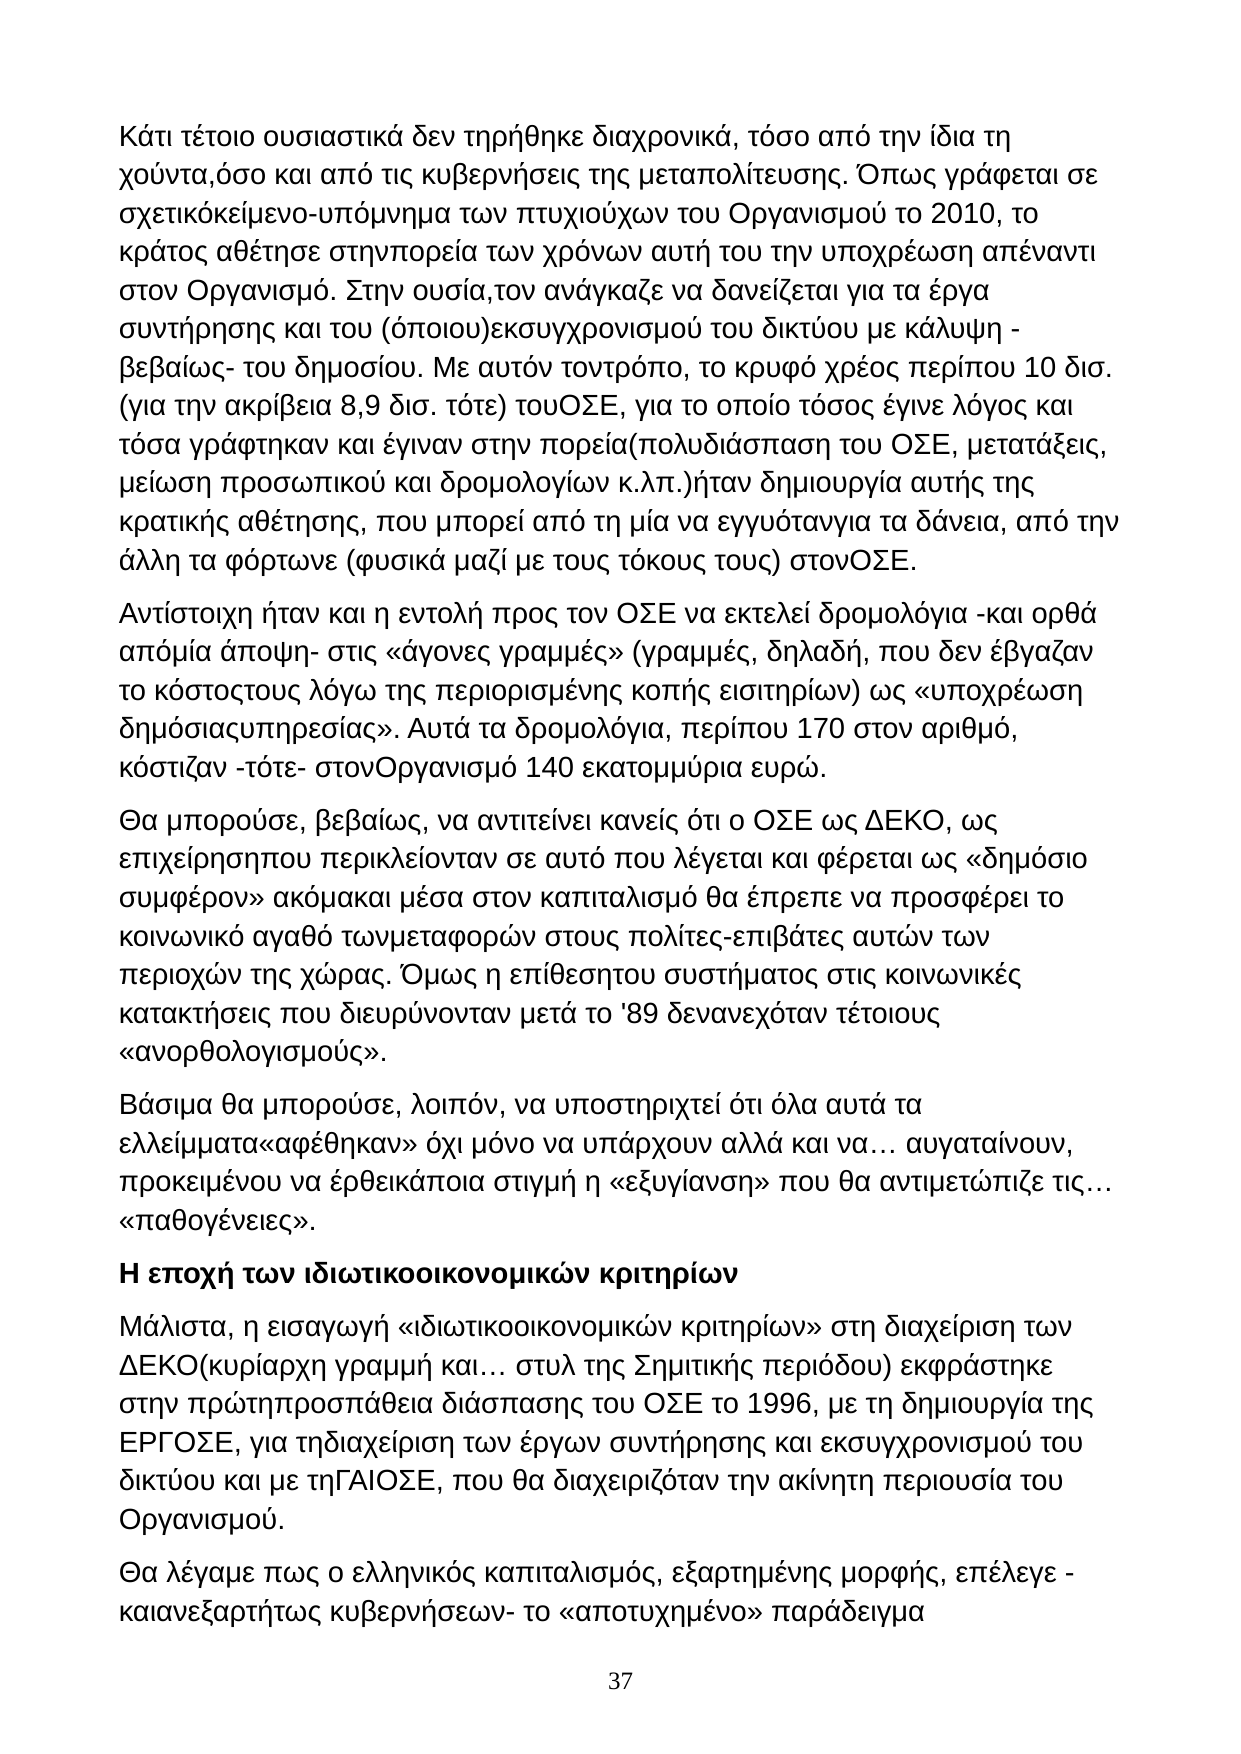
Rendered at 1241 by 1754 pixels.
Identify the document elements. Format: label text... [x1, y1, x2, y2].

text Θα μπορούσε, βεβαίως, να αντιτείνει κανείς ότι ο ΟΣΕ ως ΔΕΚΟ, ως επιχείρησηπου περικλείονταν σε αυτό που λέγεται και φέρεται ως «δημόσιο συμφέρον» ακόμακαι μέσα στον καπιταλισμό θα έπρεπε να προσφέρει το κοινωνικό αγαθό τωνμεταφορών στους πολίτες-επιβάτες αυτών των περιοχών της χώρας. Όμως η επίθεσητου συστήματος στις κοινωνικές κατακτήσεις που διευρύνονταν μετά το '89 δενανεχόταν τέτοιους «ανορθολογισμούς». [118, 803, 1122, 1068]
text Η εποχή των ιδιωτικοοικονομικών κριτηρίων [118, 1256, 1122, 1289]
text Μάλιστα, η εισαγωγή «ιδιωτικοοικονομικών κριτηρίων» στη διαχείριση των ΔΕΚΟ(κυρίαρχη γραμμή και… στυλ της Σημιτικής περιόδου) εκφράστηκε στην πρώτηπροσπάθεια διάσπασης του ΟΣΕ το 1996, με τη δημιουργία της ΕΡΓΟΣΕ, για τηδιαχείριση των έργων συντήρησης και εκσυγχρονισμού του δικτύου και με τηΓΑΙΟΣΕ, που θα διαχειριζόταν την ακίνητη περιουσία του Οργανισμού. [118, 1309, 1122, 1535]
text Θα λέγαμε πως ο ελληνικός καπιταλισμός, εξαρτημένης μορφής, επέλεγε -καιανεξαρτήτως κυβερνήσεων- το «αποτυχημένο» παράδειγμα [118, 1555, 1122, 1627]
text Βάσιμα θα μπορούσε, λοιπόν, να υποστηριχτεί ότι όλα αυτά τα ελλείμματα«αφέθηκαν» όχι μόνο να υπάρχουν αλλά και να… αυγαταίνουν, προκειμένου να έρθεικάποια στιγμή η «εξυγίανση» που θα αντιμετώπιζε τις… «παθογένειες». [118, 1087, 1122, 1236]
text Αντίστοιχη ήταν και η εντολή προς τον ΟΣΕ να εκτελεί δρομολόγια -και ορθά απόμία άποψη- στις «άγονες γραμμές» (γραμμές, δηλαδή, που δεν έβγαζαν το κόστοςτους λόγω της περιορισμένης κοπής εισιτηρίων) ως «υποχρέωση δημόσιαςυπηρεσίας». Αυτά τα δρομολόγια, περίπου 170 στον αριθμό, κόστιζαν -τότε- στονΟργανισμό 140 εκατομμύρια ευρώ. [118, 596, 1122, 783]
text Κάτι τέτοιο ουσιαστικά δεν τηρήθηκε διαχρονικά, τόσο από την ίδια τη χούντα,όσο και από τις κυβερνήσεις της μεταπολίτευσης. Όπως γράφεται σε σχετικόκείμενο-υπόμνημα των πτυχιούχων του Οργανισμού το 2010, το κράτος αθέτησε στηνπορεία των χρόνων αυτή του την υποχρέωση απέναντι στον Οργανισμό. Στην ουσία,τον ανάγκαζε να δανείζεται για τα έργα συντήρησης και του (όποιου)εκσυγχρονισμού του δικτύου με κάλυψη -βεβαίως- του δημοσίου. Με αυτόν τοντρόπο, το κρυφό χρέος περίπου 10 δισ. (για την ακρίβεια 8,9 δισ. τότε) τουΟΣΕ, για το οποίο τόσος έγινε λόγος και τόσα γράφτηκαν και έγιναν στην πορεία(πολυδιάσπαση του ΟΣΕ, μετατάξεις, μείωση προσωπικού και δρομολογίων κ.λπ.)ήταν δημιουργία αυτής της κρατικής αθέτησης, που μπορεί από τη μία να εγγυότανγια τα δάνεια, από την άλλη τα φόρτωνε (φυσικά μαζί με τους τόκους τους) στονΟΣΕ. [118, 118, 1122, 576]
